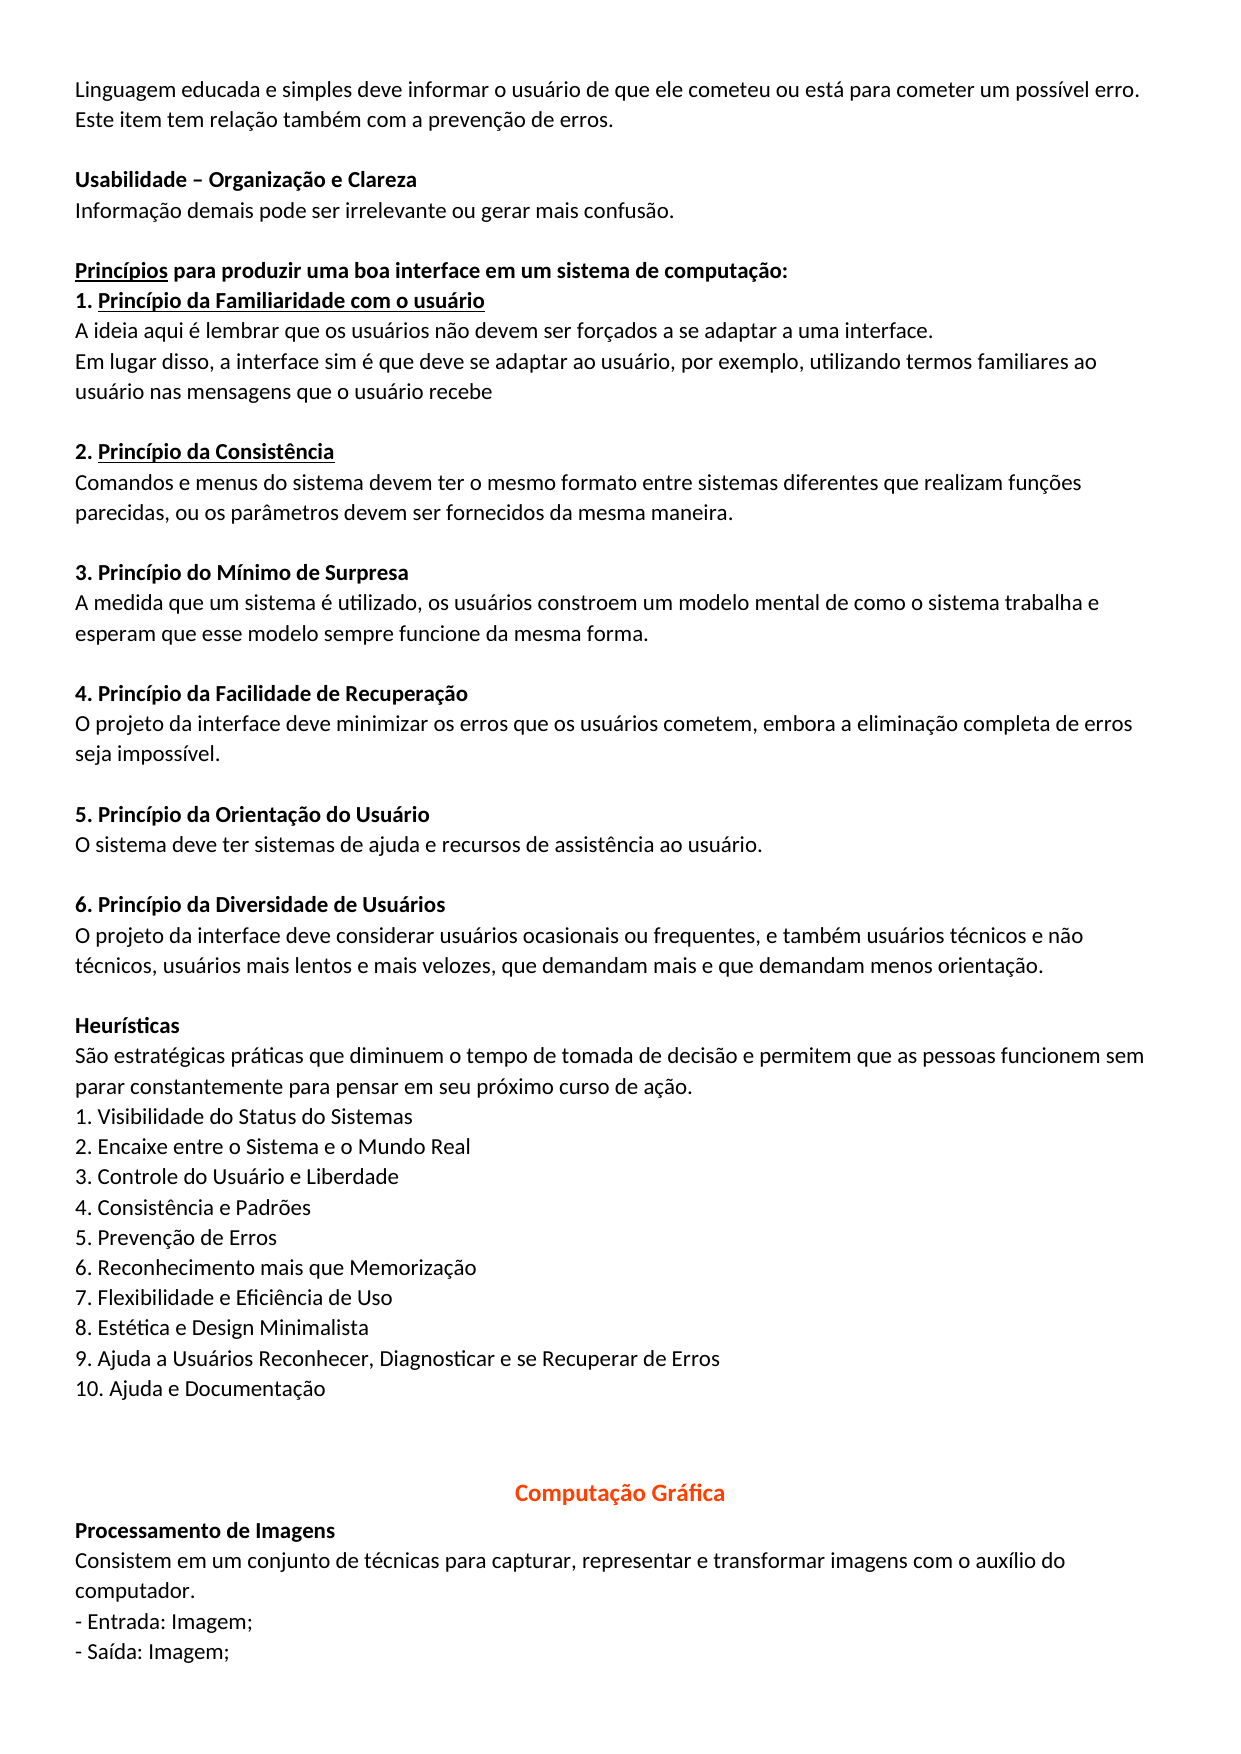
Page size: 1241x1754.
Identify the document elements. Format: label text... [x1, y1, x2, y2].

text 1. Visibilidade do Status do Sistemas [75, 860, 1165, 888]
text - Entrada: Representação 3D; [75, 1486, 1165, 1514]
text 2. Princípio da Consistência [75, 196, 1165, 224]
text A medida que um sistema é utilizado, os usuários constroem um modelo mental de como o sistema trabalha e esperam que esse modelo sempre funcione da mesma forma. [75, 347, 1165, 405]
text 6. Princípio da Diversidade de Usuários [75, 649, 1165, 677]
text A ideia aqui é lembrar que os usuários não devem ser forçados a se adaptar a uma interface. [75, 75, 1165, 103]
text Análise de Imagens [75, 1577, 1165, 1605]
text O sistema deve ter sistemas de ajuda e recursos de assistência ao usuário. [75, 588, 1165, 617]
text 4. Princípio da Facilidade de Recuperação [75, 437, 1165, 466]
text - Saída: Imagem; [75, 1395, 1165, 1423]
text 2. Encaixe entre o Sistema e o Mundo Real [75, 891, 1165, 919]
text 8. Estética e Design Minimalista [75, 1072, 1165, 1100]
text O projeto da interface deve considerar usuários ocasionais ou frequentes, e também usuários técnicos e não técnicos, usuários mais lentos e mais velozes, que demandam mais e que demandam menos orientação. [75, 679, 1165, 737]
text 7. Flexibilidade e Eficiência de Uso [75, 1042, 1165, 1070]
text - Saída: Forma e outras Características 3D; [75, 1637, 1165, 1665]
text 9. Ajuda a Usuários Reconhecer, Diagnosticar e se Recuperar de Erros [75, 1102, 1165, 1130]
text 4. Consistência e Padrões [75, 951, 1165, 979]
text O projeto da interface deve minimizar os erros que os usuários cometem, embora a eliminação completa de erros seja impossível. [75, 468, 1165, 526]
text 5. Prevenção de Erros [75, 981, 1165, 1009]
text 6. Reconhecimento mais que Memorização [75, 1011, 1165, 1039]
text Em lugar disso, a interface sim é que deve se adaptar ao usuário, por exemplo, utilizando termos familiares ao usuário nas mensagens que o usuário recebe [75, 105, 1165, 163]
text 5. Princípio da Orientação do Usuário [75, 558, 1165, 586]
text Processamento de Imagens [75, 1274, 1165, 1303]
text - Entrada: Imagem; [75, 1365, 1165, 1393]
text Comandos e menus do sistema devem ter o mesmo formato entre sistemas diferentes que realizam funções parecidas, ou os parâmetros devem ser fornecidos da mesma maneira. [75, 226, 1165, 284]
text São estratégicas práticas que diminuem o tempo de tomada de decisão e permitem que as pessoas funcionem sem parar constantemente para pensar em seu próximo curso de ação. [75, 800, 1165, 858]
text 3. Controle do Usuário e Liberdade [75, 921, 1165, 949]
text 10. Ajuda e Documentação [75, 1132, 1165, 1160]
text Heurísticas [75, 770, 1165, 798]
text Síntese de Imagens [75, 1456, 1165, 1484]
text - Saída: Imagem; [75, 1516, 1165, 1544]
subtitle Computação Gráfica [75, 1235, 1165, 1266]
text 3. Princípio do Mínimo de Surpresa [75, 317, 1165, 345]
text - Entrada: Imagem; [75, 1607, 1165, 1635]
text Consistem em um conjunto de técnicas para capturar, representar e transformar imagens com o auxílio do computador. [75, 1305, 1165, 1363]
